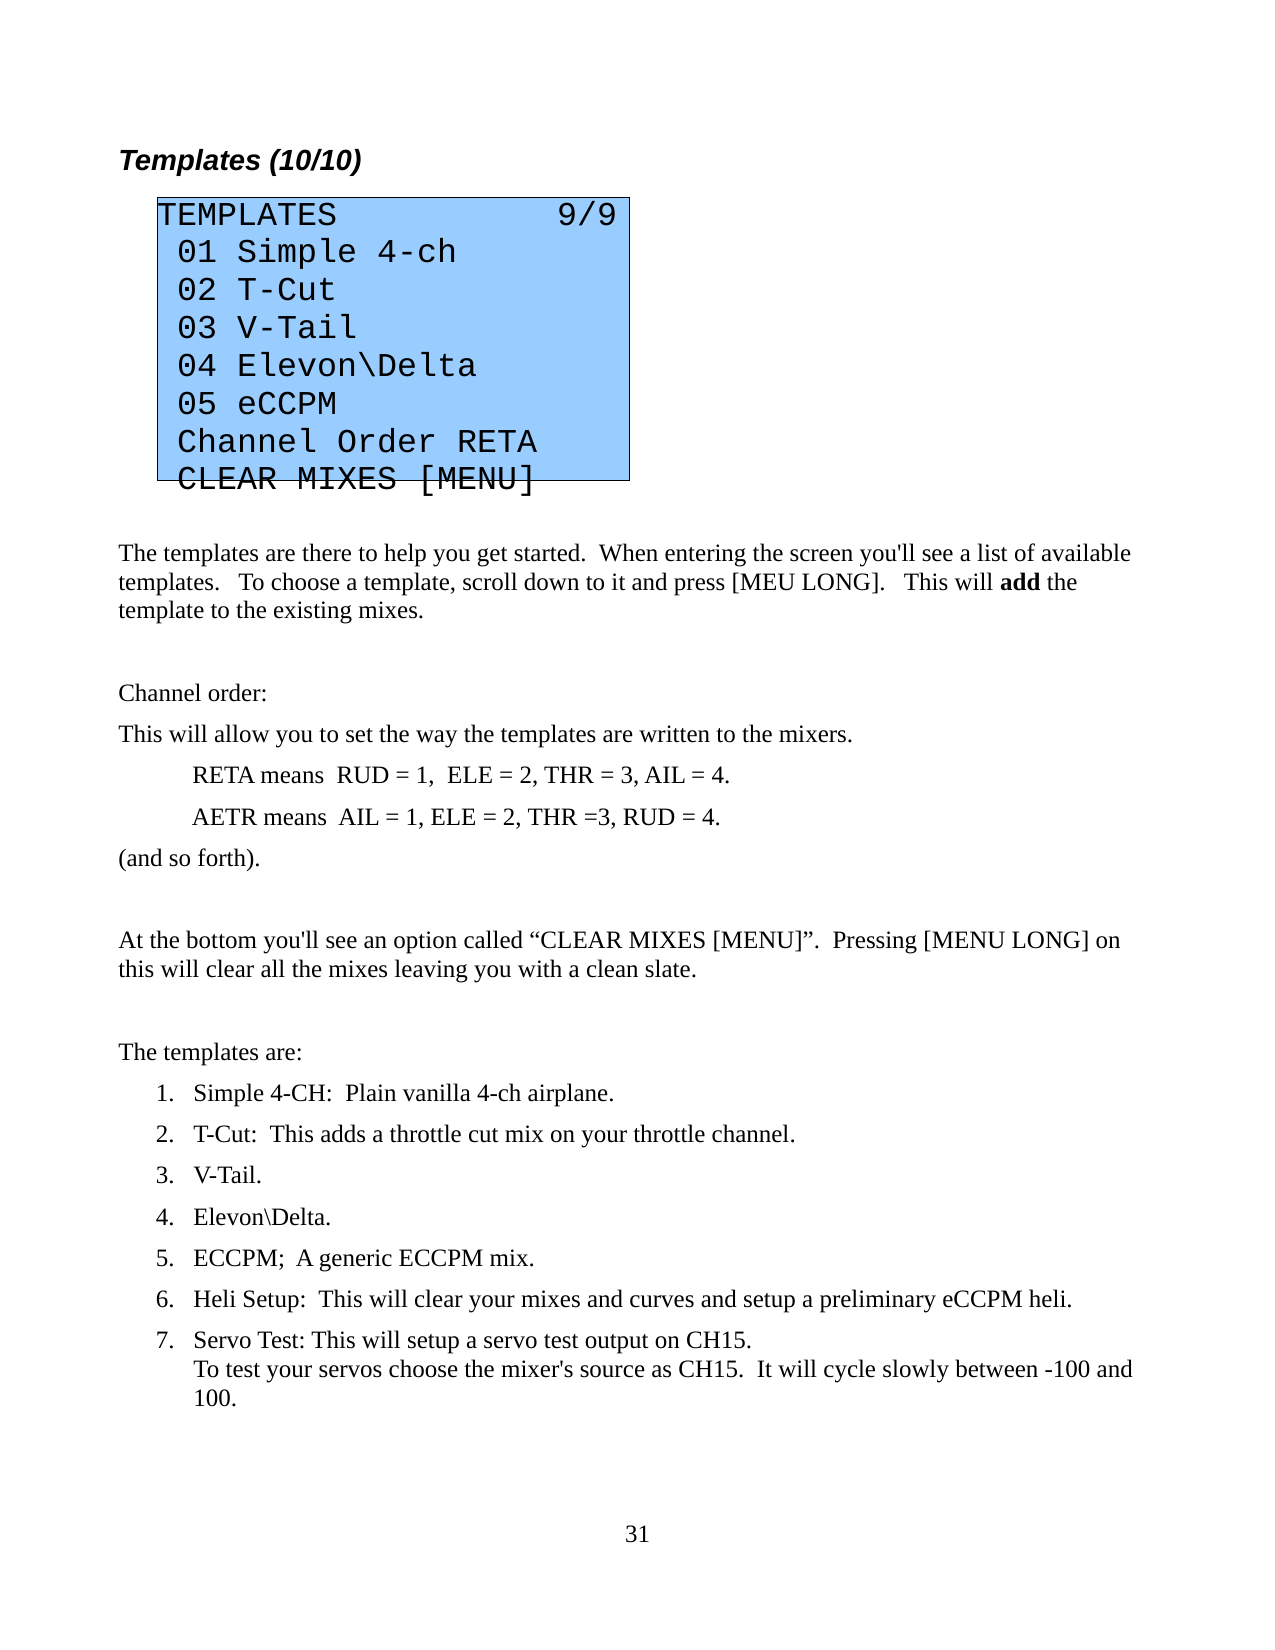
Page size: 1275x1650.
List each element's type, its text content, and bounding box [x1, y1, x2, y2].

list Servo Test: This will setup a servo test output on CH15. To test your servos choose the mixer's source as CH15. It will cycle slowly between -100 and 100. [156, 1326, 1157, 1412]
list V-Tail. [156, 1161, 1157, 1189]
list Elevon\Delta. [156, 1202, 1157, 1231]
text Channel order: [118, 678, 1157, 707]
list T-Cut: This adds a throttle cut mix on your throttle channel. [156, 1119, 1157, 1148]
text The templates are there to help you get started. When entering the screen you'll see a list of available templates. To choose a template, scroll down to it and press [MEU LONG]. This will add the template to the existing mixes. [118, 538, 1157, 624]
text At the bottom you'll see an option called “CLEAR MIXES [MENU]”. Pressing [MENU LONG] on this will clear all the mixes leaving you with a clean slate. [118, 926, 1157, 983]
text RETA means RUD = 1, ELE = 2, THR = 3, AIL = 4. [118, 761, 1157, 789]
text This will allow you to set the way the templates are written to the mixers. [118, 719, 1157, 748]
text (and so forth). [118, 843, 1157, 872]
list Simple 4-CH: Plain vanilla 4-ch airplane. [156, 1078, 1157, 1107]
text The templates are: [118, 1037, 1157, 1066]
text AETR means AIL = 1, ELE = 2, THR =3, RUD = 4. [118, 802, 1157, 831]
subtitle Templates (10/10) [118, 143, 1157, 177]
list ECCPM; A generic ECCPM mix. [156, 1243, 1157, 1272]
list Heli Setup: This will clear your mixes and curves and setup a preliminary eCCPM heli. [156, 1284, 1157, 1313]
